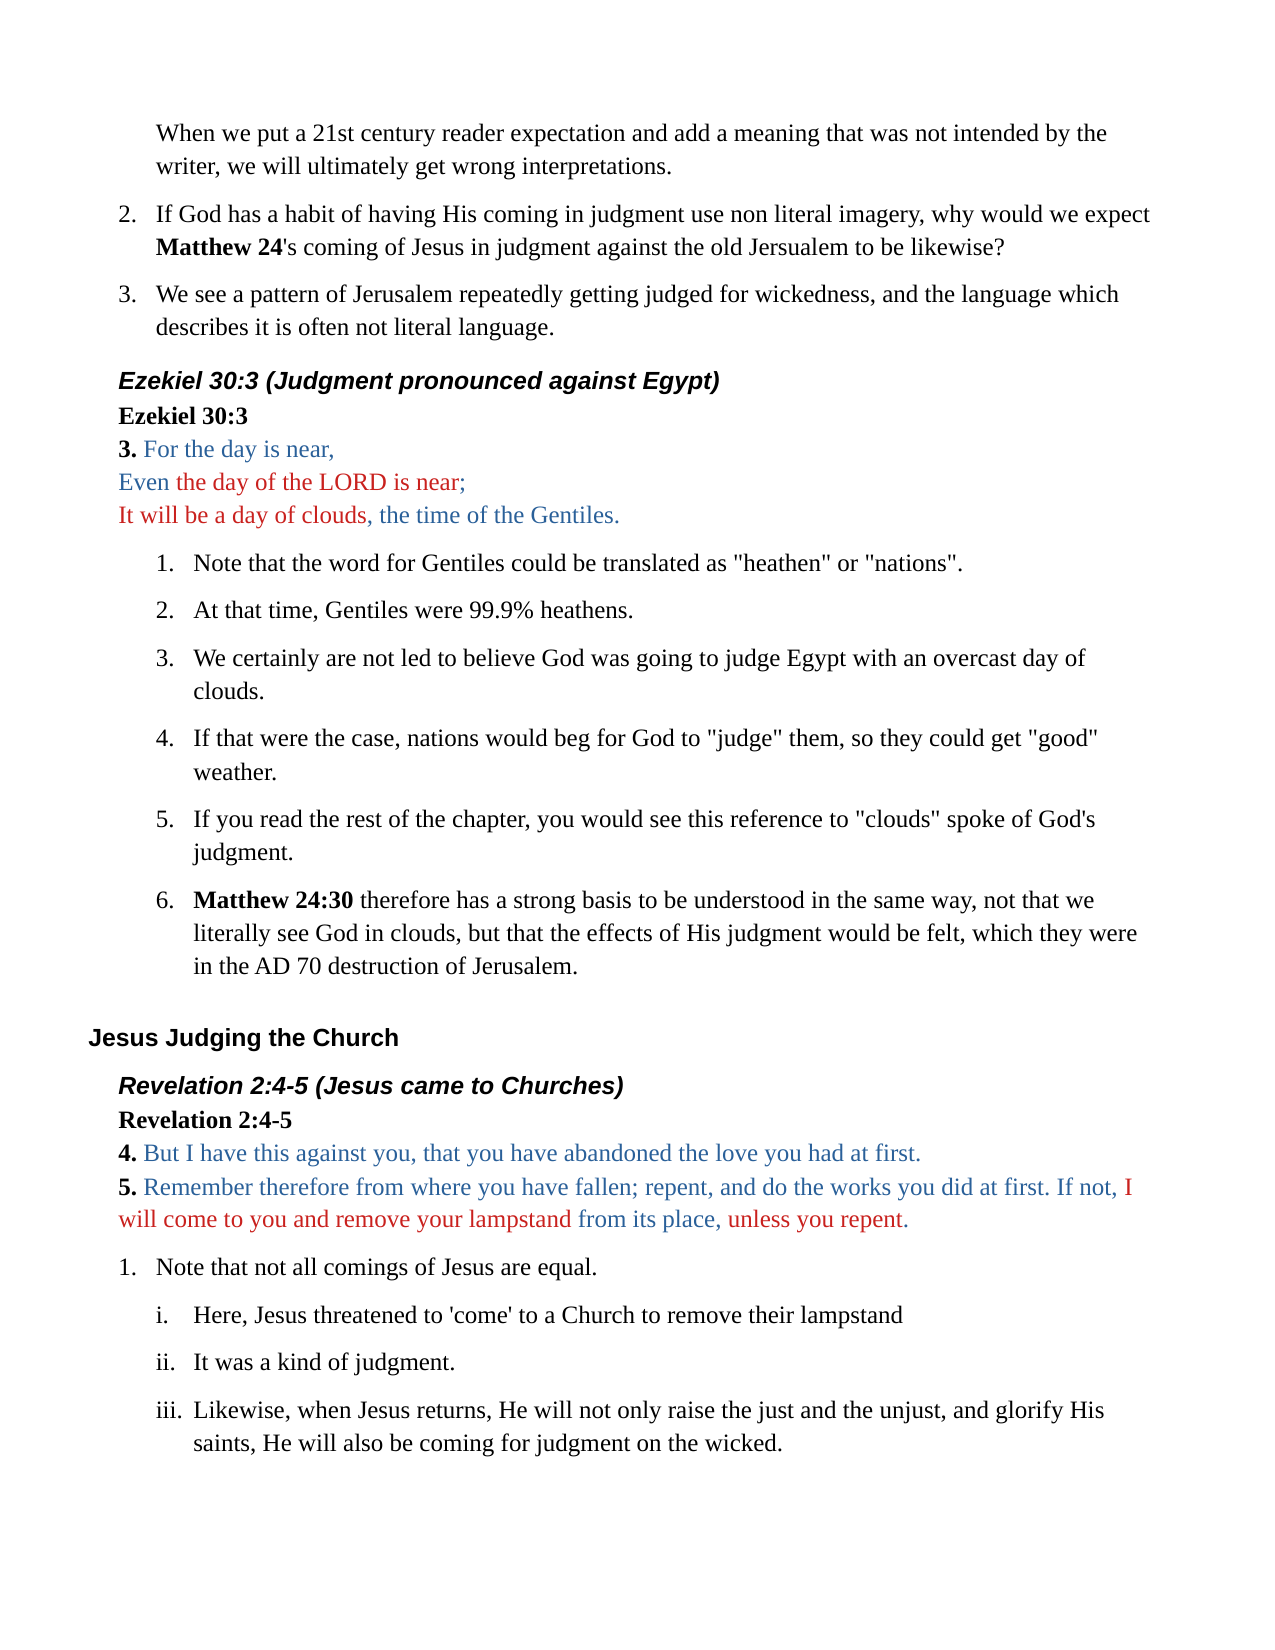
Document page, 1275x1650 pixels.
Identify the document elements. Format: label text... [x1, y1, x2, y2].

list When we put a 21st century reader expectation and add a meaning that was not intended by the writer, we will ultimately get wrong interpretations. [118, 118, 1157, 180]
subtitle Jesus Judging the Church [88, 1023, 1157, 1052]
text Revelation 2:4-5 4. But I have this against you, that you have abandoned the love you had at first. 5. Remember therefore from where you have fallen; repent, and do the works you did at first. If not, I will come to you and remove your lampstand from its place, unless you repent. [118, 1106, 1157, 1233]
list It was a kind of judgment. [156, 1347, 1157, 1376]
list At that time, Gentiles were 99.9% heathens. [156, 595, 1157, 624]
list We see a pattern of Jerusalem repeatedly getting judged for wickedness, and the language which describes it is often not literal language. [118, 279, 1157, 341]
list We certainly are not led to believe God was going to judge Egypt with an overcast day of clouds. [156, 643, 1157, 705]
list Likewise, when Jesus returns, He will not only raise the just and the unjust, and glorify His saints, He will also be coming for judgment on the wicked. [156, 1395, 1157, 1457]
subtitle Revelation 2:4-5 (Jesus came to Churches) [118, 1071, 1157, 1099]
list If that were the case, nations would beg for God to "judge" them, so they could get "good" weather. [156, 723, 1157, 785]
list If God has a habit of having His coming in judgment use non literal imagery, why would we expect Matthew 24's coming of Jesus in judgment against the old Jersualem to be likewise? [118, 199, 1157, 261]
list Matthew 24:30 therefore has a strong basis to be understood in the same way, not that we literally see God in clouds, but that the effects of His judgment would be felt, which they were in the AD 70 destruction of Jerusalem. [156, 885, 1157, 979]
list Here, Jesus threatened to 'come' to a Church to remove their lampstand [156, 1300, 1157, 1328]
subtitle Ezekiel 30:3 (Judgment pronounced against Egypt) [118, 366, 1157, 395]
text Ezekiel 30:3 3. For the day is near, Even the day of the LORD is near; It will be a day of clouds, the time of the Gentiles. [118, 401, 1157, 529]
list Note that not all comings of Jesus are equal. [118, 1252, 1157, 1281]
list Note that the word for Gentiles could be translated as "heathen" or "nations". [156, 548, 1157, 576]
list If you read the rest of the chapter, you would see this reference to "clouds" spoke of God's judgment. [156, 804, 1157, 866]
